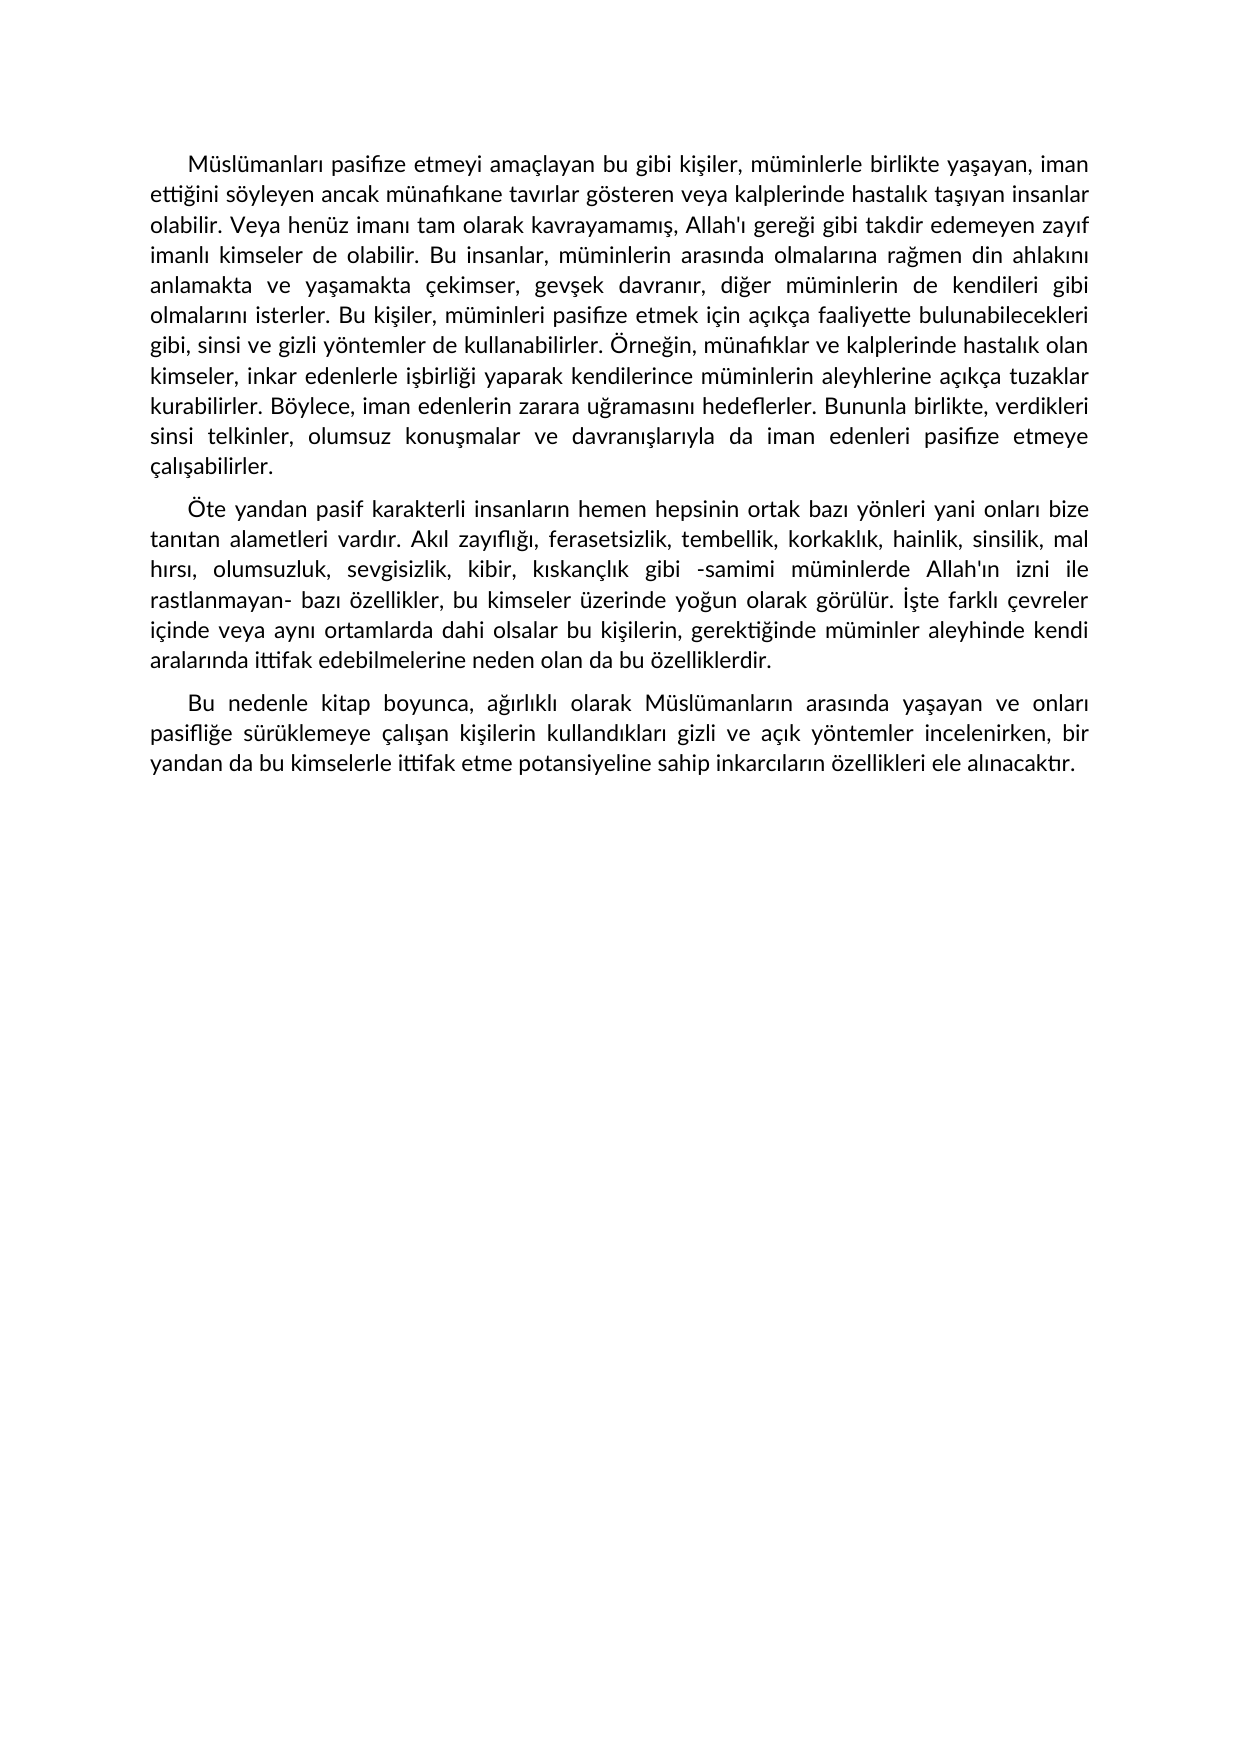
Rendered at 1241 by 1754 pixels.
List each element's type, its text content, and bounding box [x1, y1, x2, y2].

text Bu nedenle kitap boyunca, ağırlıklı olarak Müslümanların arasında yaşayan ve onları pasifliğe sürüklemeye çalışan kişilerin kullandıkları gizli ve açık yöntemler incelenirken, bir yandan da bu kimselerle ittifak etme potansiyeline sahip inkarcıların özellikleri ele alınacaktır. [150, 688, 1090, 776]
text Öte yandan pasif karakterli insanların hemen hepsinin ortak bazı yönleri yani onları bize tanıtan alametleri vardır. Akıl zayıflığı, ferasetsizlik, tembellik, korkaklık, hainlik, sinsilik, mal hırsı, olumsuzluk, sevgisizlik, kibir, kıskançlık gibi -samimi müminlerde Allah'ın izni ile rastlanmayan- bazı özellikler, bu kimseler üzerinde yoğun olarak görülür. İşte farklı çevreler içinde veya aynı ortamlarda dahi olsalar bu kişilerin, gerektiğinde müminler aleyhinde kendi aralarında ittifak edebilmelerine neden olan da bu özelliklerdir. [150, 495, 1090, 673]
text Müslümanları pasifize etmeyi amaçlayan bu gibi kişiler, müminlerle birlikte yaşayan, iman ettiğini söyleyen ancak münafıkane tavırlar gösteren veya kalplerinde hastalık taşıyan insanlar olabilir. Veya henüz imanı tam olarak kavrayamamış, Allah'ı gereği gibi takdir edemeyen zayıf imanlı kimseler de olabilir. Bu insanlar, müminlerin arasında olmalarına rağmen din ahlakını anlamakta ve yaşamakta çekimser, gevşek davranır, diğer müminlerin de kendileri gibi olmalarını isterler. Bu kişiler, müminleri pasifize etmek için açıkça faaliyette bulunabilecekleri gibi, sinsi ve gizli yöntemler de kullanabilirler. Örneğin, münafıklar ve kalplerinde hastalık olan kimseler, inkar edenlerle işbirliği yaparak kendilerince müminlerin aleyhlerine açıkça tuzaklar kurabilirler. Böylece, iman edenlerin zarara uğramasını hedeflerler. Bununla birlikte, verdikleri sinsi telkinler, olumsuz konuşmalar ve davranışlarıyla da iman edenleri pasifize etmeye çalışabilirler. [150, 150, 1090, 479]
